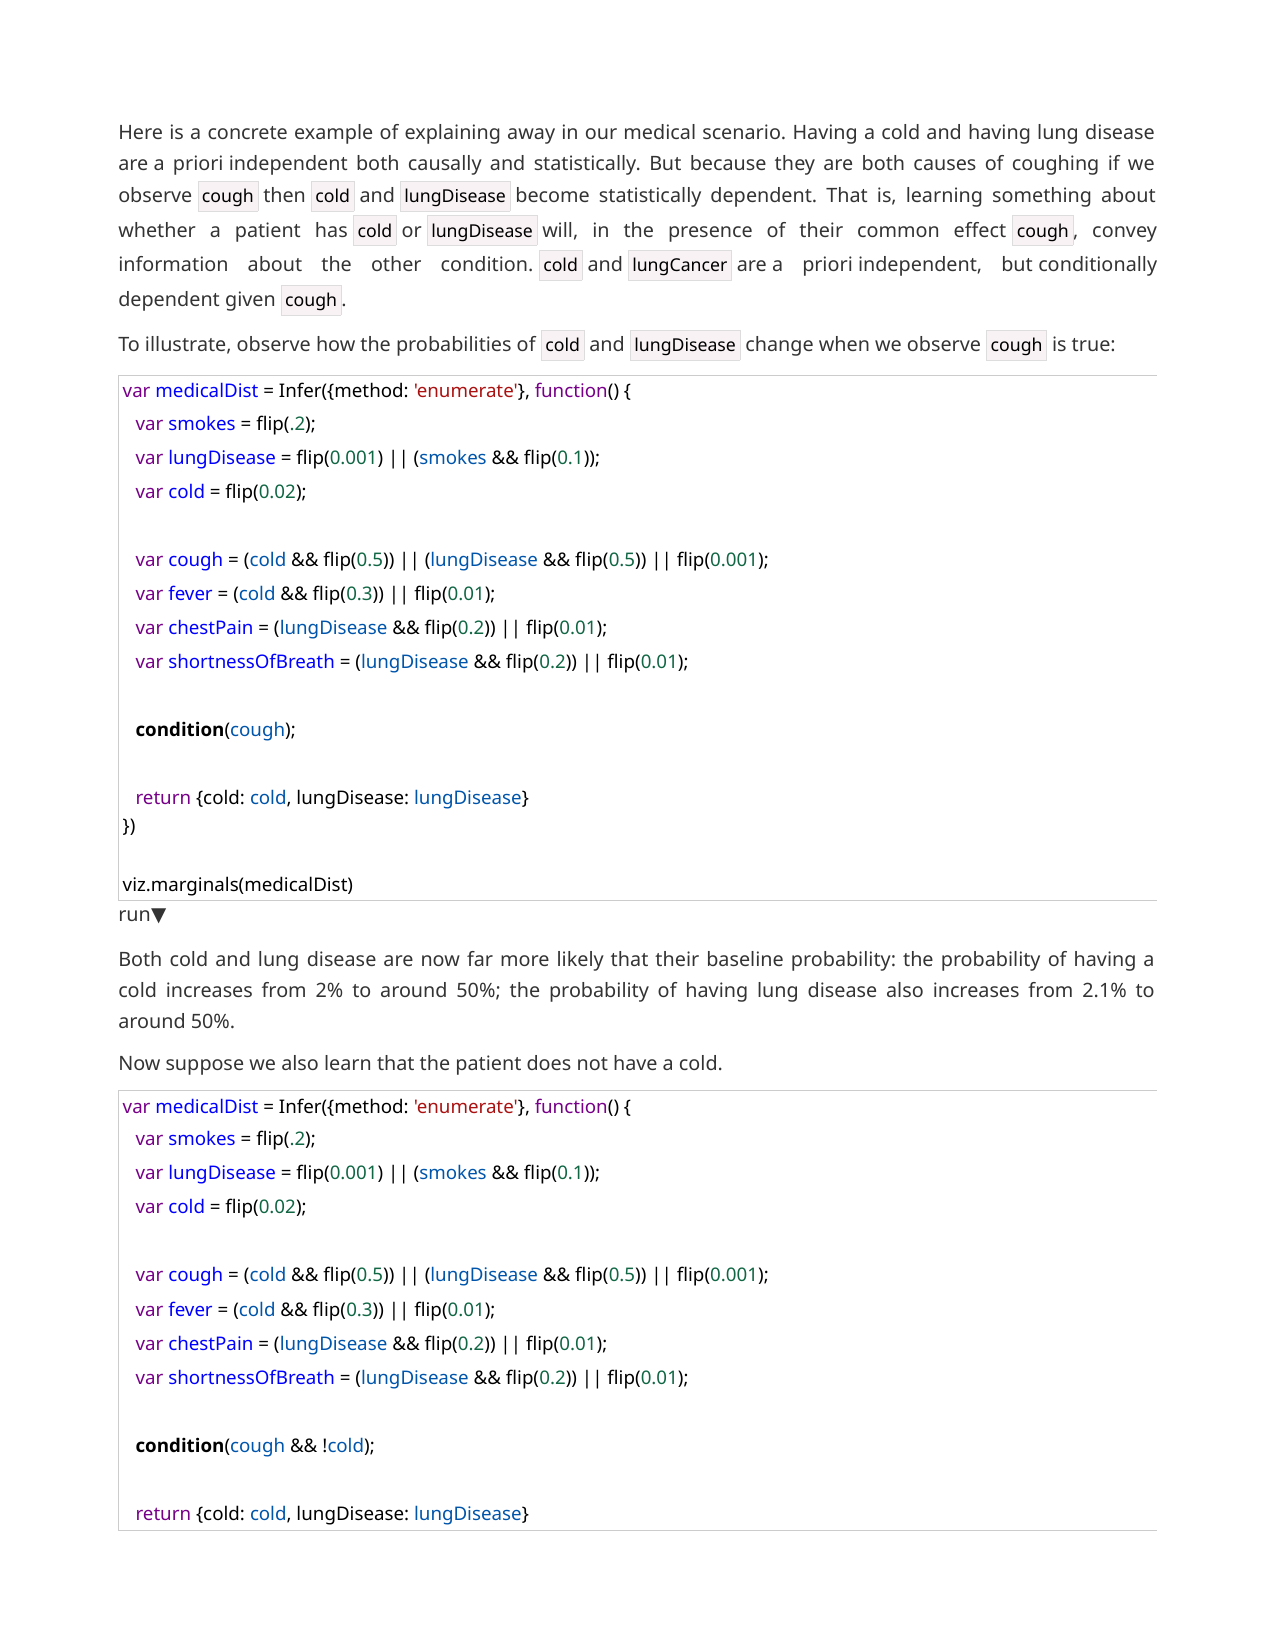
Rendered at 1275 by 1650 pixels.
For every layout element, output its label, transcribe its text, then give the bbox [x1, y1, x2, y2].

text Now suppose we also learn that the patient does not have a cold. [118, 1049, 1157, 1076]
text var cold = flip(0.02); [119, 468, 1157, 502]
text var smokes = flip(.2); [119, 1116, 1157, 1150]
text viz.marginals(medicalDist) [119, 869, 1157, 900]
text return {cold: cold, lungDisease: lungDisease} [119, 1491, 1157, 1530]
text ​ [119, 1218, 1157, 1252]
text To illustrate, observe how the probabilities of [118, 330, 541, 360]
text }) [119, 809, 1157, 834]
text var fever = (cold && flip(0.3)) || flip(0.01); [119, 571, 1157, 605]
text change when we observe [741, 330, 986, 360]
text return {cold: cold, lungDisease: lungDisease} [119, 775, 1157, 809]
text ​ [119, 502, 1157, 537]
text var chestPain = (lungDisease && flip(0.2)) || flip(0.01); [119, 605, 1157, 639]
text var lungDisease = flip(0.001) || (smokes && flip(0.1)); [119, 434, 1157, 468]
text cold [542, 331, 584, 360]
text ​ [119, 741, 1157, 775]
text var shortnessOfBreath = (lungDisease && flip(0.2)) || flip(0.01); [119, 1354, 1157, 1388]
text condition(cough); [119, 707, 1157, 741]
text ​ [119, 673, 1157, 707]
text var cold = flip(0.02); [119, 1184, 1157, 1218]
text var cough = (cold && flip(0.5)) || (lungDisease && flip(0.5)) || flip(0.001); [119, 1252, 1157, 1286]
text ​ [119, 1388, 1157, 1422]
text Both cold and lung disease are now far more likely that their baseline probability: the probability of having a cold increases from 2% to around 50%; the probability of having lung disease also increases from 2.1% to around 50%. [118, 946, 1157, 1034]
text var chestPain = (lungDisease && flip(0.2)) || flip(0.01); [119, 1320, 1157, 1354]
text cough [987, 331, 1046, 360]
text var lungDisease = flip(0.001) || (smokes && flip(0.1)); [119, 1150, 1157, 1184]
text lungDisease [631, 331, 740, 360]
text var medicalDist = Infer({method: 'enumerate'}, function() { [119, 376, 1157, 400]
text ​ [119, 1456, 1157, 1491]
text var smokes = flip(.2); [119, 400, 1157, 434]
text var fever = (cold && flip(0.3)) || flip(0.01); [119, 1286, 1157, 1320]
text var shortnessOfBreath = (lungDisease && flip(0.2)) || flip(0.01); [119, 639, 1157, 673]
text condition(cough && !cold); [119, 1422, 1157, 1456]
text ​ [119, 834, 1157, 869]
text is true: [1047, 330, 1157, 360]
text and [585, 330, 630, 360]
text var cough = (cold && flip(0.5)) || (lungDisease && flip(0.5)) || flip(0.001); [119, 537, 1157, 571]
text run▼ [118, 901, 1157, 927]
text var medicalDist = Infer({method: 'enumerate'}, function() { [119, 1091, 1157, 1116]
text Here is a concrete example of explaining away in our medical scenario. Having a cold and having lung disease are a priori independent both causally and statistically. But because they are both causes of coughing if we observe cough then cold and lungDisease become statistically dependent. That is, learning something about whether a patient has cold or lungDisease will, in the presence of their common effect cough, convey information about the other condition. cold and lungCancer are a priori independent, but conditionally dependent given cough. [118, 118, 1157, 315]
